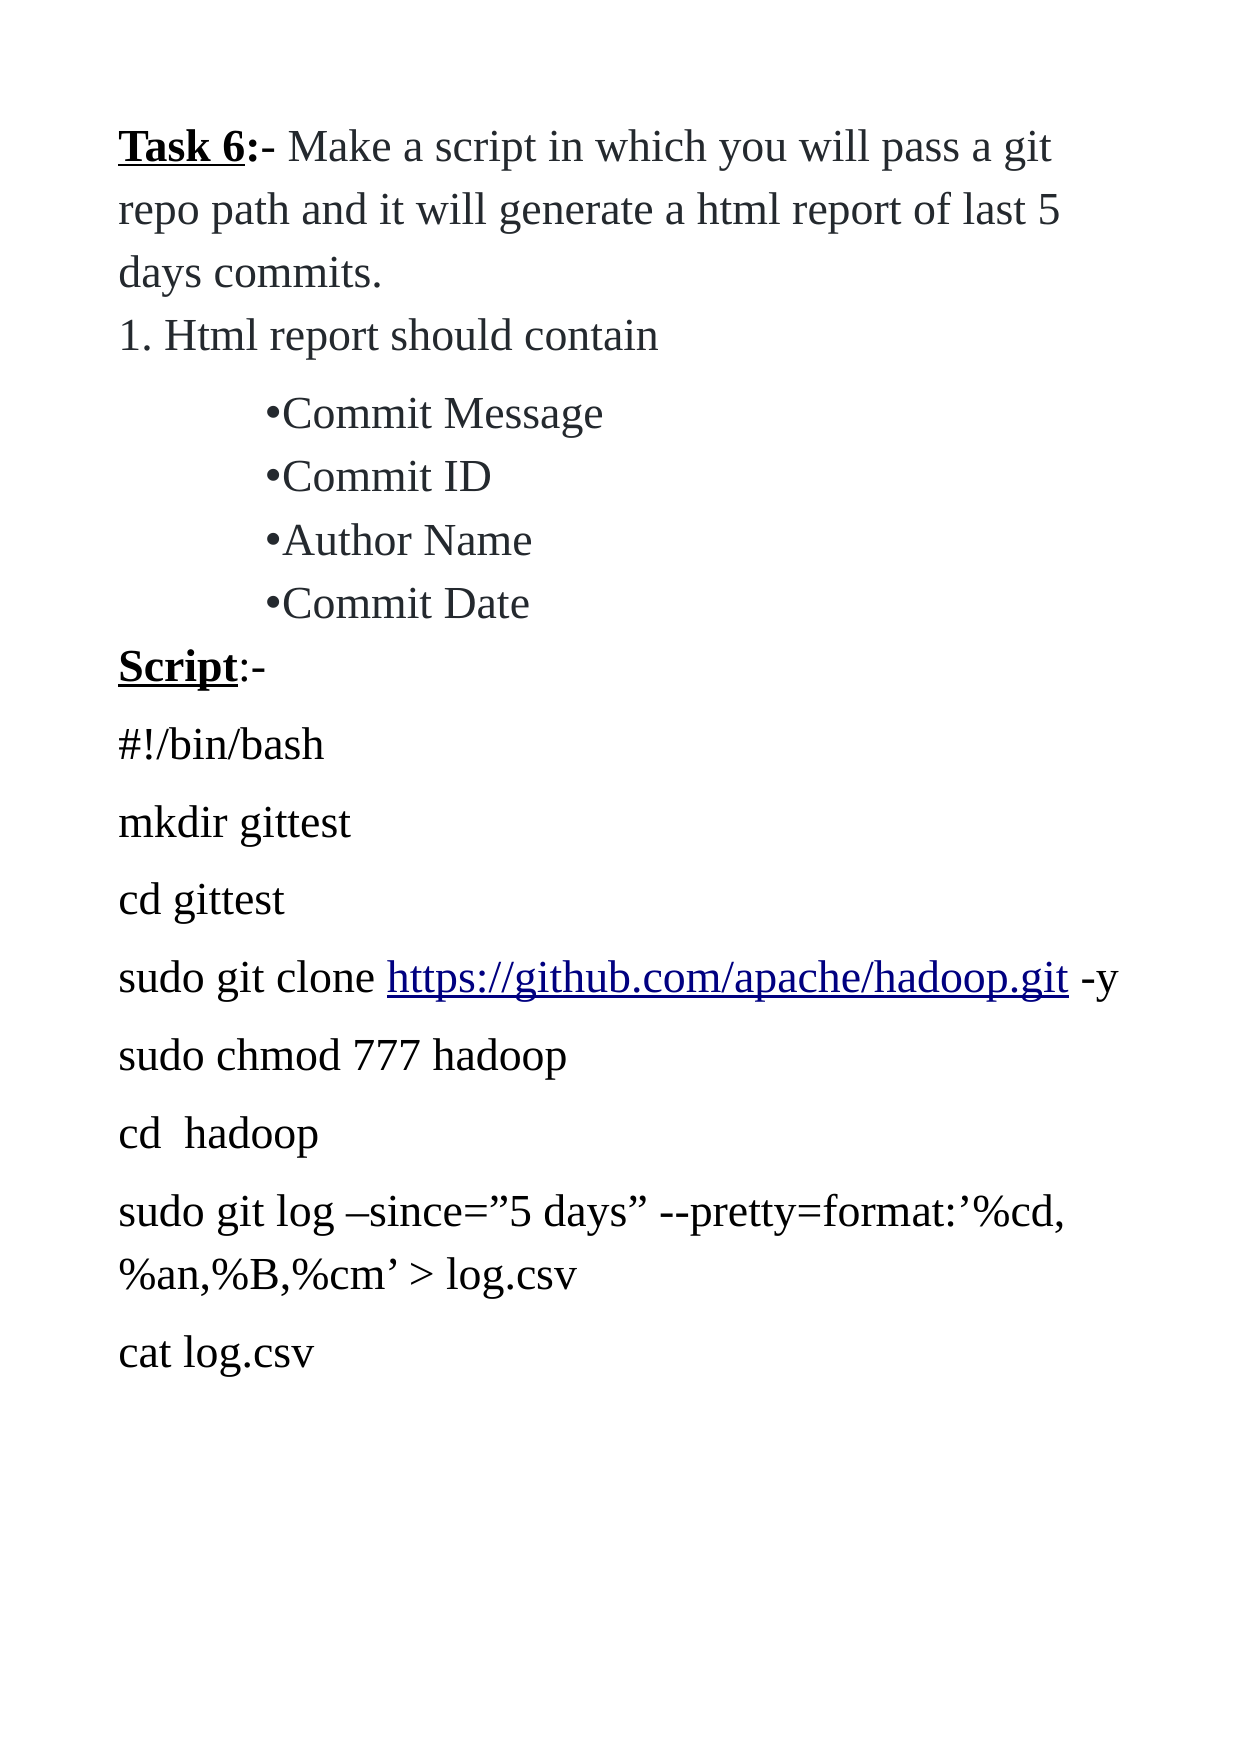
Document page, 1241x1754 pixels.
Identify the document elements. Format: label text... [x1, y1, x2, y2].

text cat log.csv [118, 1324, 1122, 1377]
text sudo git log –since=”5 days” --pretty=format:’%cd, %an,%B,%cm’ > log.csv [118, 1183, 1122, 1299]
text Script:- [118, 638, 1122, 691]
list Commit Date [118, 575, 1122, 628]
text sudo git clone https://github.com/apache/hadoop.git -y [118, 950, 1122, 1002]
list Commit ID [118, 449, 1122, 502]
text cd gittest [118, 872, 1122, 925]
text Task 6:- Make a script in which you will pass a git repo path and it will generate a html report of last 5 days commits. 1. Html report should contain [118, 118, 1122, 361]
text mkdir gittest [118, 794, 1122, 847]
text sudo chmod 777 hadoop [118, 1028, 1122, 1080]
text #!/bin/bash [118, 716, 1122, 769]
text cd hadoop [118, 1105, 1122, 1158]
list Author Name [118, 512, 1122, 565]
list Commit Message [118, 386, 1122, 438]
